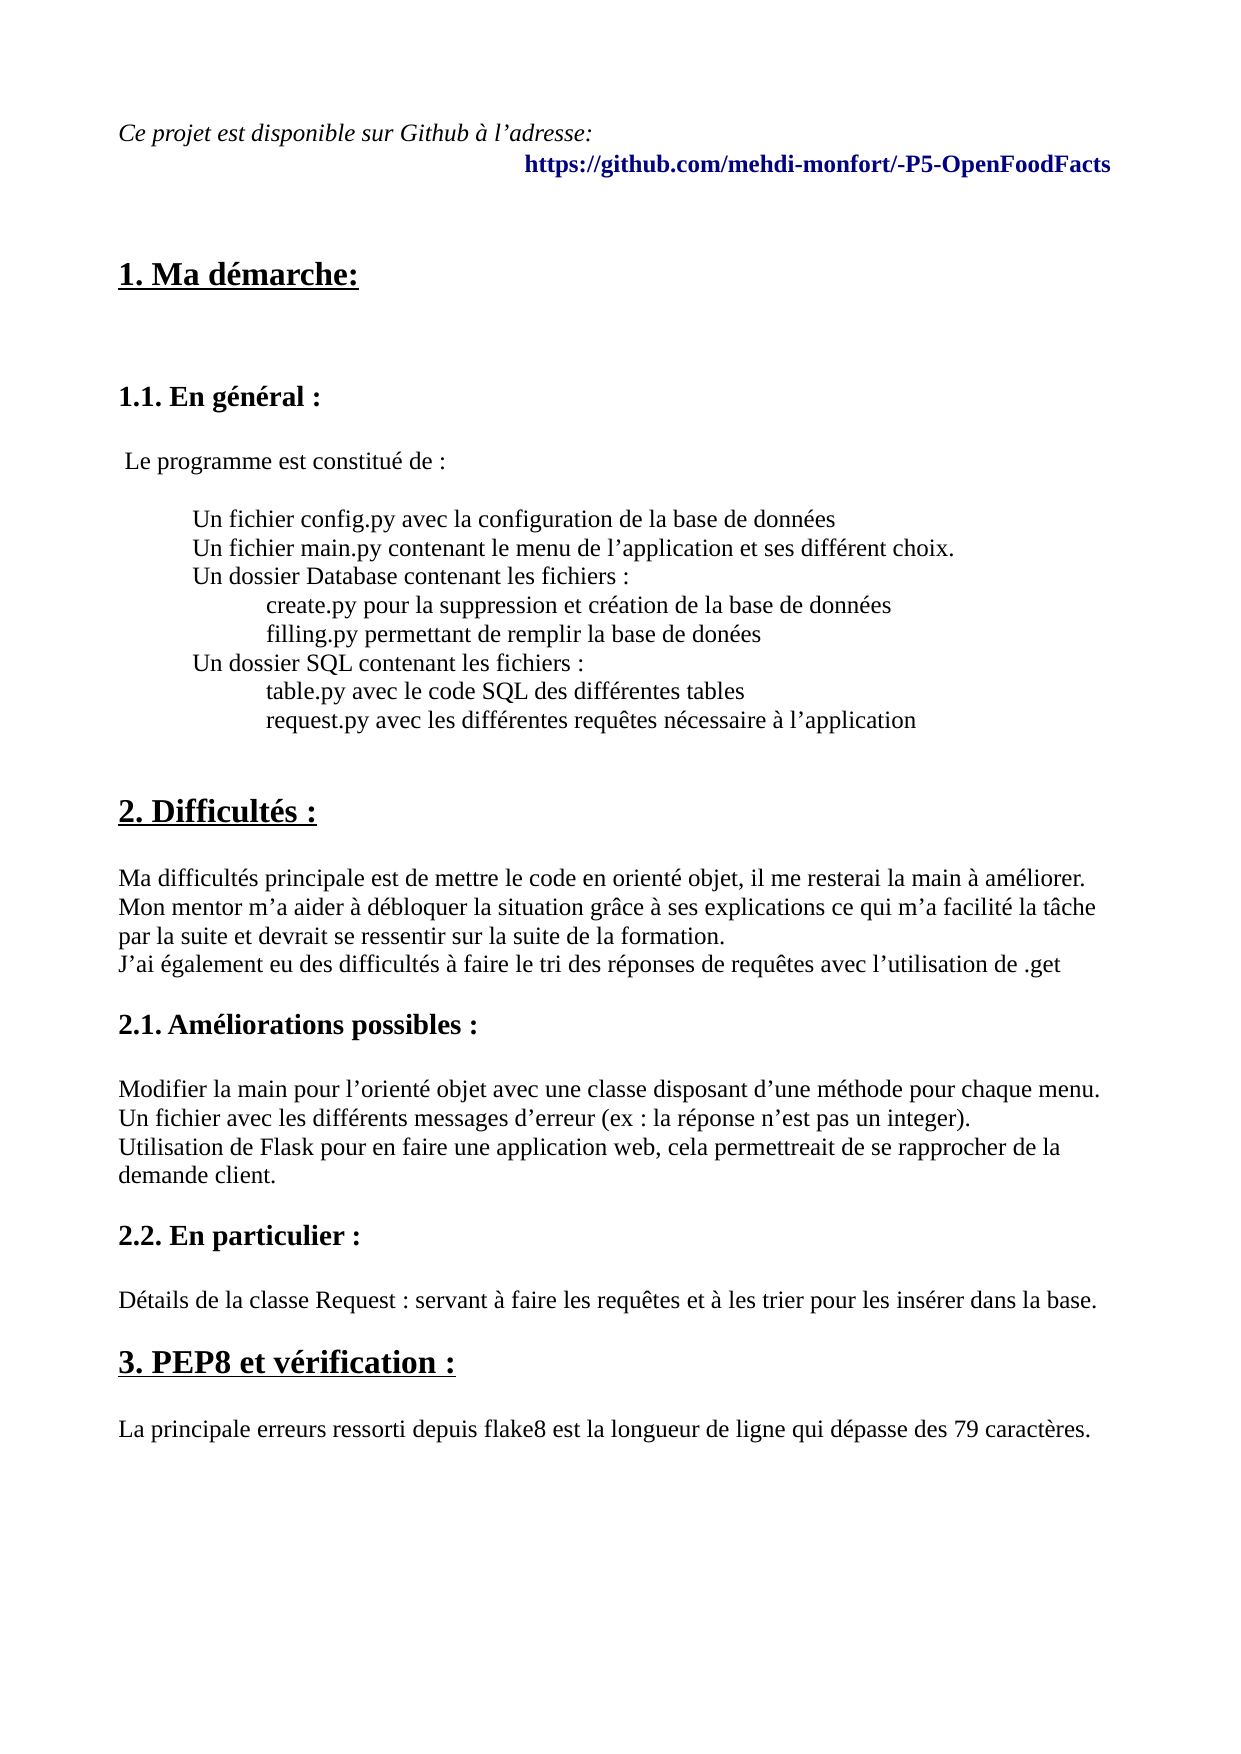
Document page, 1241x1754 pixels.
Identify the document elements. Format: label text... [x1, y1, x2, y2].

text 1.1. En général : [118, 379, 1122, 413]
text 1. Ma démarche: [118, 255, 1122, 293]
text https://github.com/mehdi-monfort/-P5-OpenFoodFacts [118, 147, 1122, 178]
text 2.1. Améliorations possibles : [118, 1007, 1122, 1041]
text 2.2. En particulier : [118, 1218, 1122, 1251]
text Le programme est constitué de : [118, 446, 1122, 475]
text Un fichier main.py contenant le menu de l’application et ses différent choix. [118, 533, 1122, 561]
text table.py avec le code SQL des différentes tables [118, 676, 1122, 705]
text 3. PEP8 et vérification : [118, 1342, 1122, 1381]
text 2. Difficultés : [118, 791, 1122, 830]
text Modifier la main pour l’orienté objet avec une classe disposant d’une méthode pour chaque menu. [118, 1074, 1122, 1103]
text J’ai également eu des difficultés à faire le tri des réponses de requêtes avec l’utilisation de .get [118, 949, 1122, 978]
text La principale erreurs ressorti depuis flake8 est la longueur de ligne qui dépasse des 79 caractères. [118, 1414, 1122, 1443]
text Ce projet est disponible sur Github à l’adresse: [118, 118, 1122, 147]
text Un dossier Database contenant les fichiers : [118, 561, 1122, 590]
text Un dossier SQL contenant les fichiers : [118, 648, 1122, 676]
text request.py avec les différentes requêtes nécessaire à l’application [118, 705, 1122, 734]
text Utilisation de Flask pour en faire une application web, cela permettreait de se rapprocher de la demande client. [118, 1132, 1122, 1189]
text Ma difficultés principale est de mettre le code en orienté objet, il me resterai la main à améliorer. [118, 863, 1122, 892]
text Un fichier config.py avec la configuration de la base de données [118, 504, 1122, 533]
text Mon mentor m’a aider à débloquer la situation grâce à ses explications ce qui m’a facilité la tâche par la suite et devrait se ressentir sur la suite de la formation. [118, 892, 1122, 949]
text filling.py permettant de remplir la base de donées [118, 619, 1122, 648]
text Un fichier avec les différents messages d’erreur (ex : la réponse n’est pas un integer). [118, 1103, 1122, 1132]
text Détails de la classe Request : servant à faire les requêtes et à les trier pour les insérer dans la base. [118, 1285, 1122, 1314]
text create.py pour la suppression et création de la base de données [118, 590, 1122, 619]
